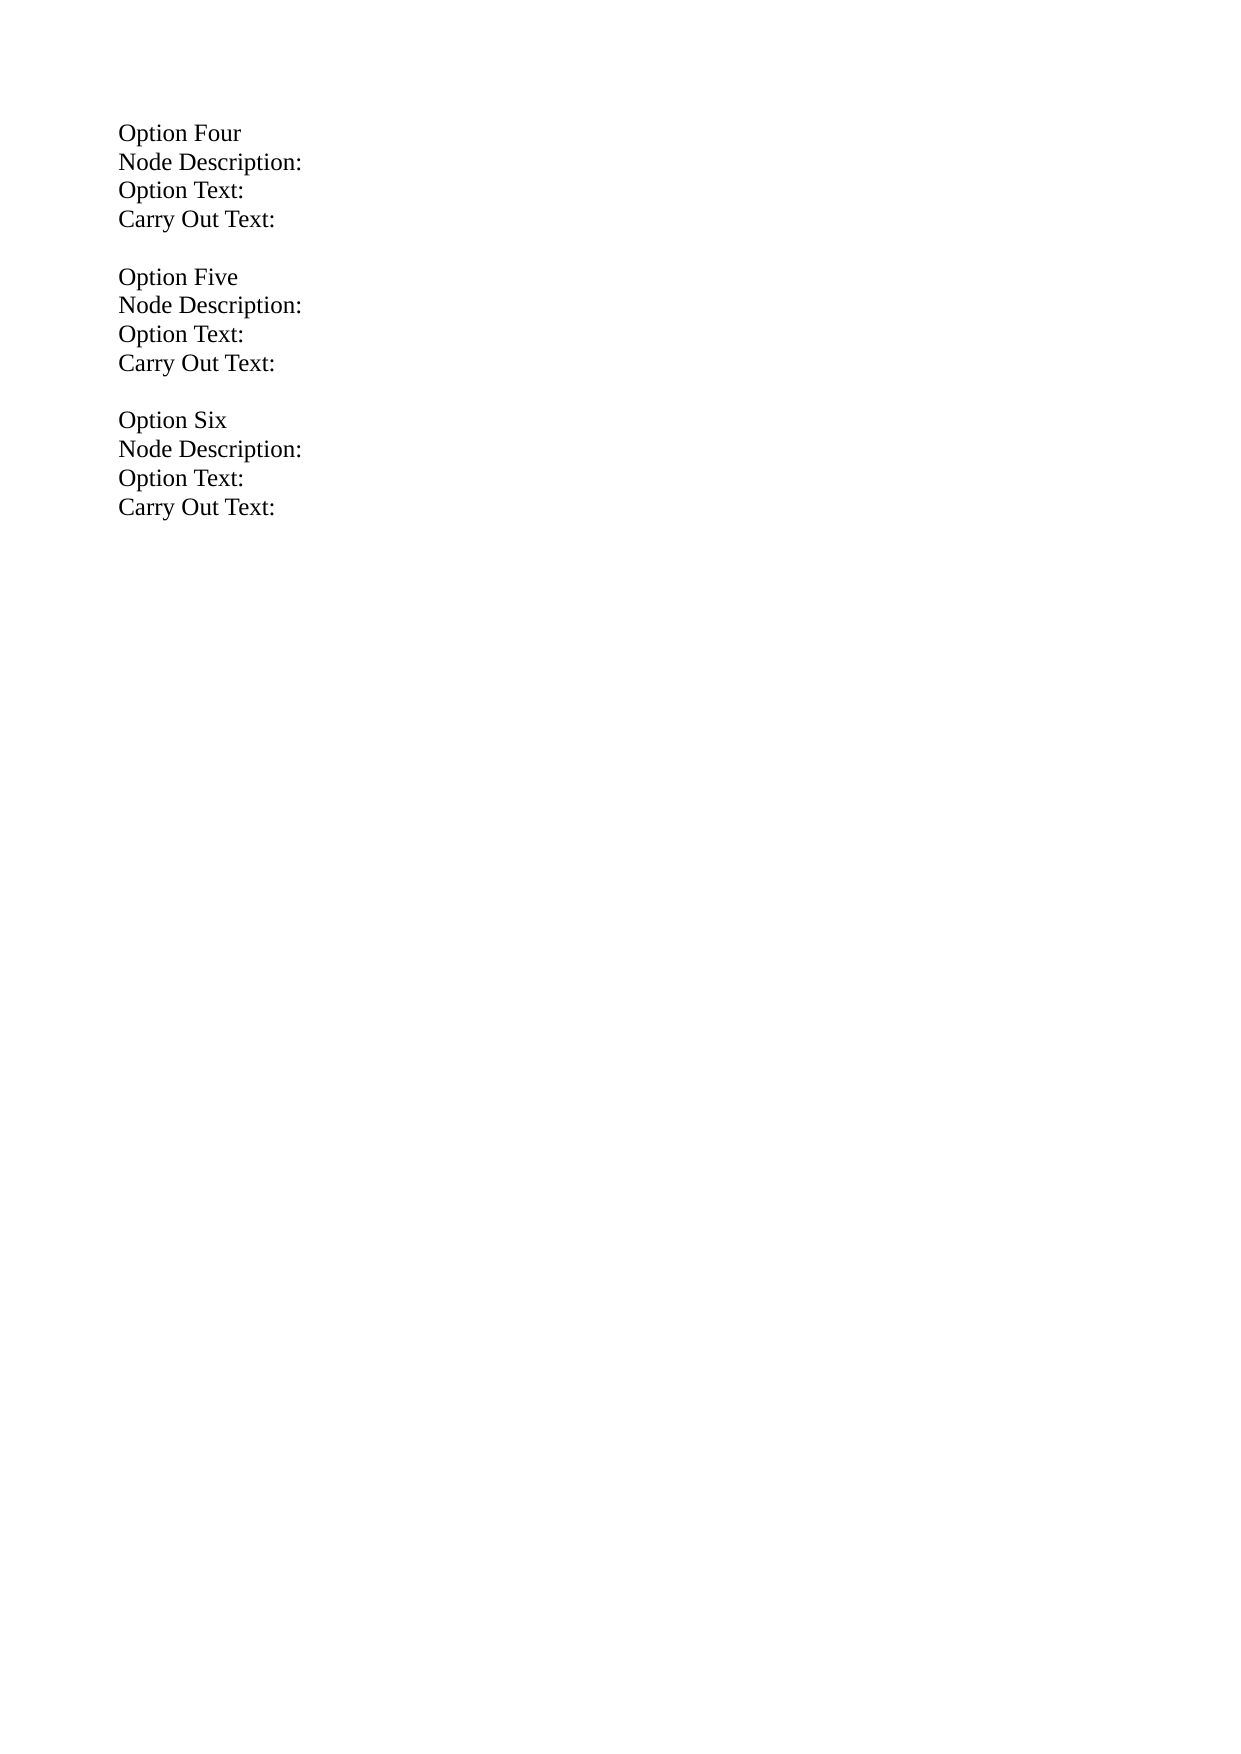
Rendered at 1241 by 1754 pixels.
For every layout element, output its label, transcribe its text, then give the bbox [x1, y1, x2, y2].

text Node Description: [118, 291, 1122, 319]
text Option Text: [118, 176, 1122, 204]
text Carry Out Text: [118, 204, 1122, 233]
text Node Description: [118, 434, 1122, 463]
text Option Five [118, 262, 1122, 291]
text Option Six [118, 406, 1122, 434]
text Carry Out Text: [118, 492, 1122, 521]
text Option Four [118, 118, 1122, 147]
text Carry Out Text: [118, 348, 1122, 377]
text Option Text: [118, 463, 1122, 492]
text Node Description: [118, 147, 1122, 176]
text Option Text: [118, 319, 1122, 348]
